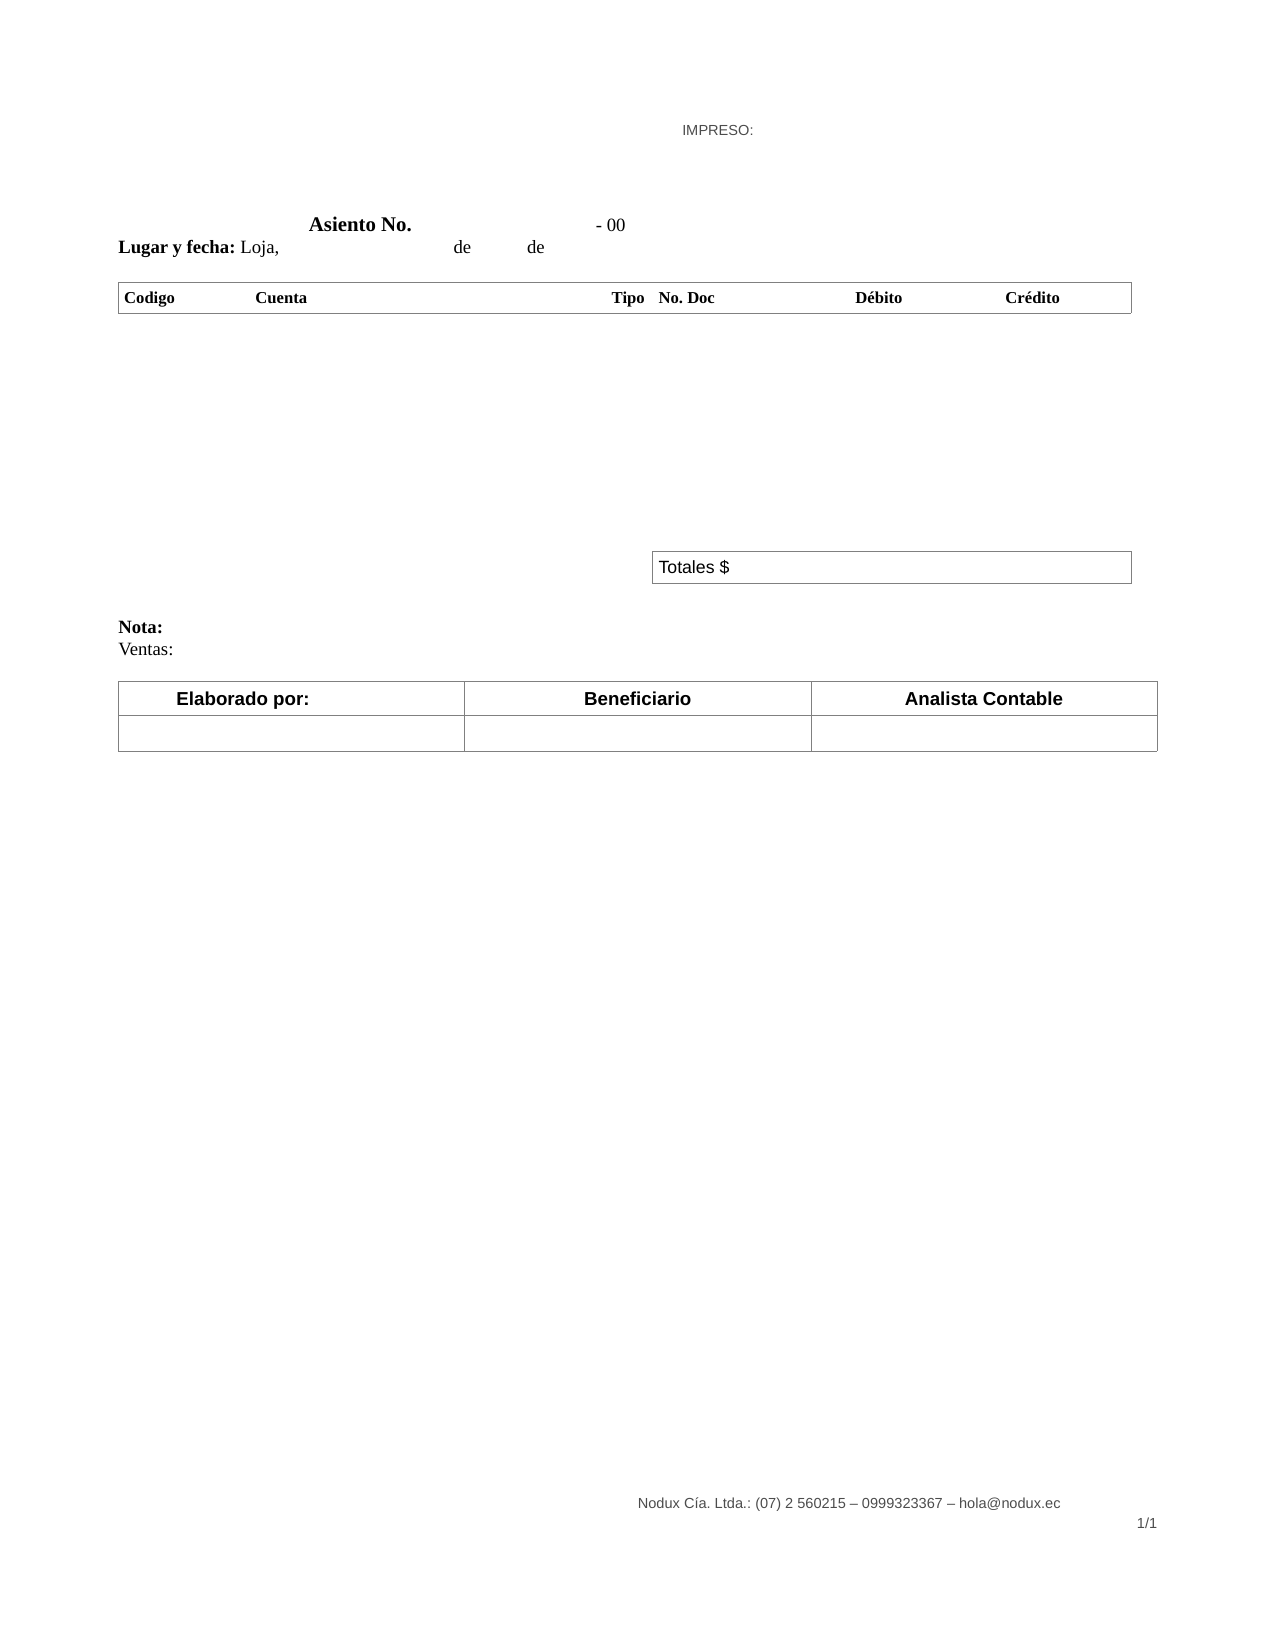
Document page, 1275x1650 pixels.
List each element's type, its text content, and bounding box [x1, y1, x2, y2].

table_cell <if test="line.credito == 0"></if><if test="line.credito > 0"><line.credito></if> [999, 365, 1131, 519]
table_cell [849, 520, 999, 551]
table_cell <for each="line in lines"> [118, 314, 249, 365]
table_cell </for> [118, 520, 249, 551]
table_cell [465, 716, 811, 751]
table_cell <line.cuenta> [249, 365, 606, 519]
table_cell [249, 314, 606, 365]
table_header Beneficiario [465, 682, 811, 715]
table_cell [249, 551, 606, 583]
table_cell <line.tipo> [606, 365, 652, 519]
table_cell [606, 520, 652, 551]
table_cell [999, 314, 1131, 365]
table_cell [849, 314, 999, 365]
table_header Tipo [606, 283, 652, 313]
table_cell [999, 520, 1131, 551]
table_cell <if test="line.debito == 0"></if><if test="line.debito > 0"><line.debito></if> [849, 365, 999, 519]
table_header No. Doc [653, 283, 849, 313]
table_header Cuenta [249, 283, 606, 313]
table_header Débito [849, 283, 999, 313]
table_cell [653, 520, 849, 551]
table_cell [249, 520, 606, 551]
table_header Codigo [119, 283, 249, 313]
table_header Crédito [999, 283, 1131, 313]
text Lugar y fecha: Loja,<fecha.strftime('%d')> de <mes> de <fecha.strftime('%Y')> [118, 236, 1157, 258]
table_cell [118, 551, 249, 583]
table_cell <total_credit> [999, 552, 1131, 583]
table_header Analista Contable [812, 682, 1157, 715]
text Nota: [118, 616, 1157, 638]
table_cell [606, 551, 652, 583]
table_cell <line.codigo> [118, 365, 249, 519]
table_cell [606, 314, 652, 365]
text Asiento No. <fecha.strftime('%Y')> - 00<fecha.strftime('%d')><fecha.strftime('%m')> [118, 212, 1157, 236]
table_cell [119, 716, 464, 751]
table_cell Totales $ [653, 552, 849, 583]
table_cell [653, 365, 849, 519]
table_cell [812, 716, 1157, 751]
table_cell [653, 314, 849, 365]
table_header Elaborado por: <user.name> [119, 682, 464, 715]
text Ventas: <fecha.strftime('%d/%m/%Y')> [118, 638, 1157, 659]
table_cell <total_debit> [849, 552, 999, 583]
